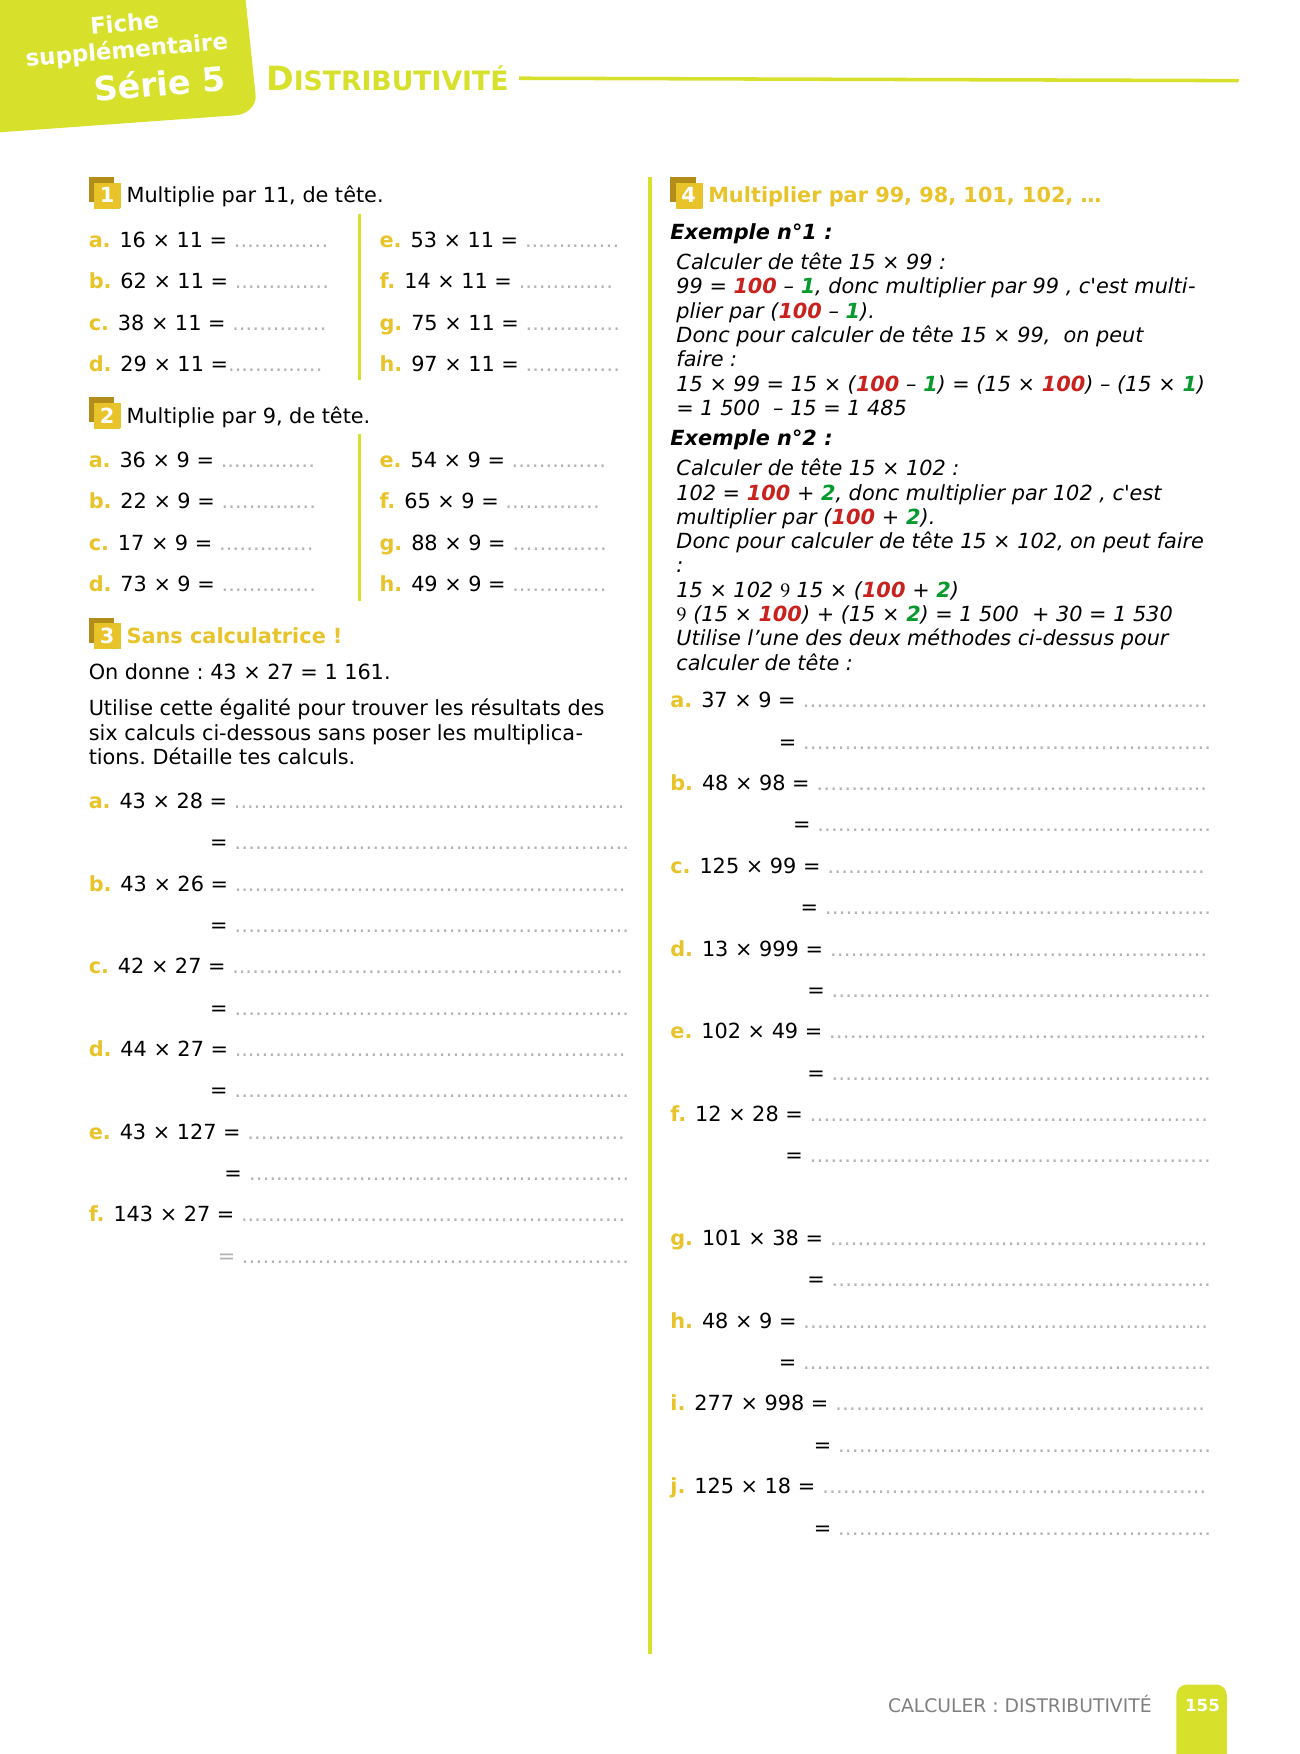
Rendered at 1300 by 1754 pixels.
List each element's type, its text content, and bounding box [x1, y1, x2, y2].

list 102 × 49 = ……………..…......…………...….………. [670, 1006, 1211, 1047]
text = ………..………..…………………………... [670, 1047, 1211, 1088]
list 17 × 9 = ..…......… [88, 517, 338, 558]
list 16 × 11 = ..…......… [88, 214, 338, 256]
list 12 × 28 = ………………..…......…………...….………. [670, 1088, 1211, 1130]
list 29 × 11 =..…......… [88, 338, 338, 379]
subtitle Multiplie par 11, de tête. [114, 177, 629, 208]
list = ……..…………………………………………. [88, 817, 629, 858]
list 54 × 9 = ..…......… [379, 434, 629, 476]
list 65 × 9 = ..…......… [379, 476, 629, 517]
list 38 × 11 = ..…......… [88, 297, 338, 338]
list 143 × 27 = ..…......…………...….…………………….. [88, 1189, 629, 1230]
list 49 × 9 = ..…......… [379, 558, 629, 600]
text = ………………..………………………………... [670, 716, 1211, 757]
list 22 × 9 = ..…......… [88, 476, 338, 517]
list = ……..…………………………………………. [88, 899, 629, 941]
subtitle Donc pour calculer de tête 15 × 102, on peut faire : [676, 529, 1211, 578]
text = ………...………..…………………………... [670, 882, 1211, 923]
subtitle 15 × 102  15 × (100 + 2)  (15 × 100) + (15 × 2) = 1 500 + 30 = 1 530 [676, 578, 1211, 626]
subtitle Exemple n°2 : [670, 426, 1205, 450]
list = …...…………………………………………. [88, 1147, 629, 1189]
list 101 × 38 = ……………..…......…………...….………. [670, 1212, 1211, 1254]
subtitle Calculer de tête 15 × 99 : [676, 250, 1211, 274]
text = ………………..………………………………... [670, 1336, 1211, 1378]
list 88 × 9 = ..…......… [379, 517, 629, 558]
text = ………..………..…………………………... [670, 964, 1211, 1006]
list 125 × 18 = ……………..…......…………...….……….. [670, 1461, 1211, 1502]
subtitle Utilise cette égalité pour trouver les résultats des six calculs ci-dessous sans poser les multiplica­tions. Détaille tes calculs. [88, 696, 623, 769]
list 48 × 9 = ………………..…......…………...….……….. [670, 1295, 1211, 1336]
list 36 × 9 = ..…......… [88, 434, 338, 476]
list 125 × 99 = ……………..…......…………...….………. [670, 840, 1211, 882]
text = ………….……..…………………………... [670, 1502, 1211, 1543]
list 14 × 11 = ..…......… [379, 256, 629, 297]
list = ……..…………………………………………. [88, 1065, 629, 1106]
text = ………..………..…………………………... [670, 1254, 1211, 1295]
list 43 × 127 = .…......…………...….…………………….. [88, 1106, 629, 1147]
list 43 × 28 = ...…......…………...….…………………….. [88, 775, 629, 817]
list 42 × 27 = ...…......…………...….…………………….. [88, 941, 629, 982]
text = ………….……..……………………………... [670, 799, 1211, 840]
subtitle Exemple n°1 : [670, 220, 1205, 244]
list = ……..…………………………..……………. [88, 1230, 629, 1271]
subtitle On donne : 43 × 27 = 1 161. [88, 660, 623, 684]
subtitle 102 = 100 + 2, donc multiplier par 102 , c'est mul­tiplier par (100 + 2). [676, 481, 1211, 529]
list 44 × 27 = ...…......…………...….…………………….. [88, 1023, 629, 1065]
list 43 × 26 = ...…......…………...….…………………….. [88, 858, 629, 899]
subtitle Calculer de tête 15 × 102 : [676, 456, 1211, 481]
subtitle Sans calculatrice ! [88, 617, 629, 648]
text = ……….………..…………………………... [670, 1419, 1211, 1461]
subtitle Donc pour calculer de tête 15 × 99, on peut faire : [676, 323, 1211, 372]
subtitle 15 × 99 = 15 × (100 – 1) = (15 × 100) – (15 × 1) = 1 500 – 15 = 1 485 [676, 372, 1211, 420]
subtitle Utilise l’une des deux méthodes ci-dessus pour cal­culer de tête : [676, 626, 1211, 675]
subtitle Multiplier par 99, 98, 101, 102, … [696, 177, 1211, 208]
list 53 × 11 = ..…......… [379, 214, 629, 256]
subtitle Multiplie par 9, de tête. [114, 397, 629, 428]
text = …………..……..……………………………… [670, 1130, 1211, 1171]
list = ……..…………………………………………. [88, 982, 629, 1023]
list 75 × 11 = ..…......… [379, 297, 629, 338]
list 73 × 9 = ..…......… [88, 558, 338, 600]
list 13 × 999 = ……………..…......…………...….………. [670, 923, 1211, 964]
list 277 × 998 = …………..…......…………...….………... [670, 1378, 1211, 1419]
list 62 × 11 = ..…......… [88, 256, 338, 297]
list 97 × 11 = ..…......… [379, 338, 629, 379]
list 37 × 9 = ………………..…......…………...….……….. [670, 675, 1211, 716]
list 48 × 98 = ……………..…......…………...….………... [670, 757, 1211, 799]
subtitle 99 = 100 – 1, donc multiplier par 99 , c'est multi­plier par (100 – 1). [676, 274, 1211, 323]
